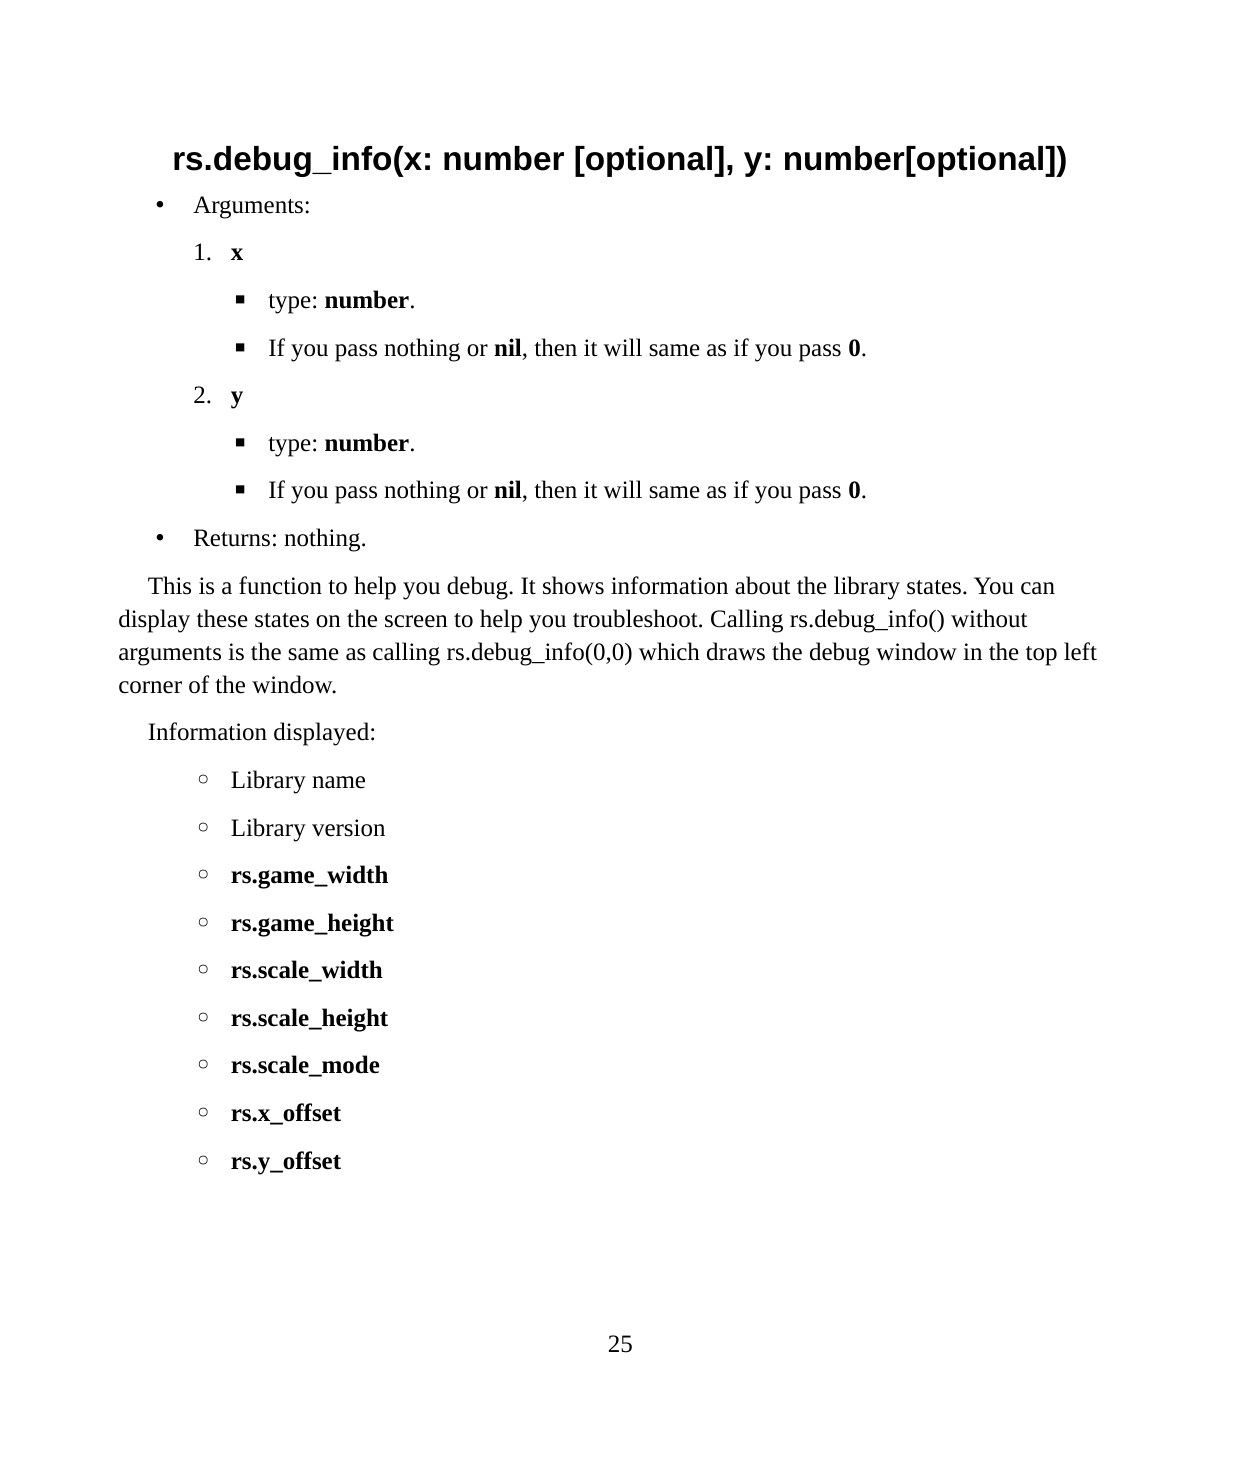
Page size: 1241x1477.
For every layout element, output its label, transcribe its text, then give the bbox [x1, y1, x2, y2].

list rs.scale_height [193, 1003, 1122, 1032]
list rs.scale_mode [193, 1051, 1122, 1079]
list type: number. [231, 428, 1122, 457]
list If you pass nothing or nil, then it will same as if you pass 0. [231, 476, 1122, 504]
list x [193, 237, 1122, 266]
list y [193, 380, 1122, 409]
list Library version [193, 813, 1122, 841]
subtitle rs.debug_info(x: number [optional], y: number[optional]) [118, 139, 1122, 177]
list rs.game_height [193, 908, 1122, 937]
list rs.scale_width [193, 955, 1122, 984]
text This is a function to help you debug. It shows information about the library states. You can display these states on the screen to help you troubleshoot. Calling rs.debug_info() without arguments is the same as calling rs.debug_info(0,0) which draws the debug window in the top left corner of the window. [118, 571, 1122, 698]
list rs.y_offset [193, 1146, 1122, 1174]
list Arguments: [156, 190, 1122, 219]
list rs.x_offset [193, 1098, 1122, 1127]
text Information displayed: [118, 717, 1122, 746]
list type: number. [231, 285, 1122, 314]
list rs.game_width [193, 860, 1122, 889]
list If you pass nothing or nil, then it will same as if you pass 0. [231, 333, 1122, 361]
list Library name [193, 765, 1122, 794]
list Returns: nothing. [156, 523, 1122, 552]
